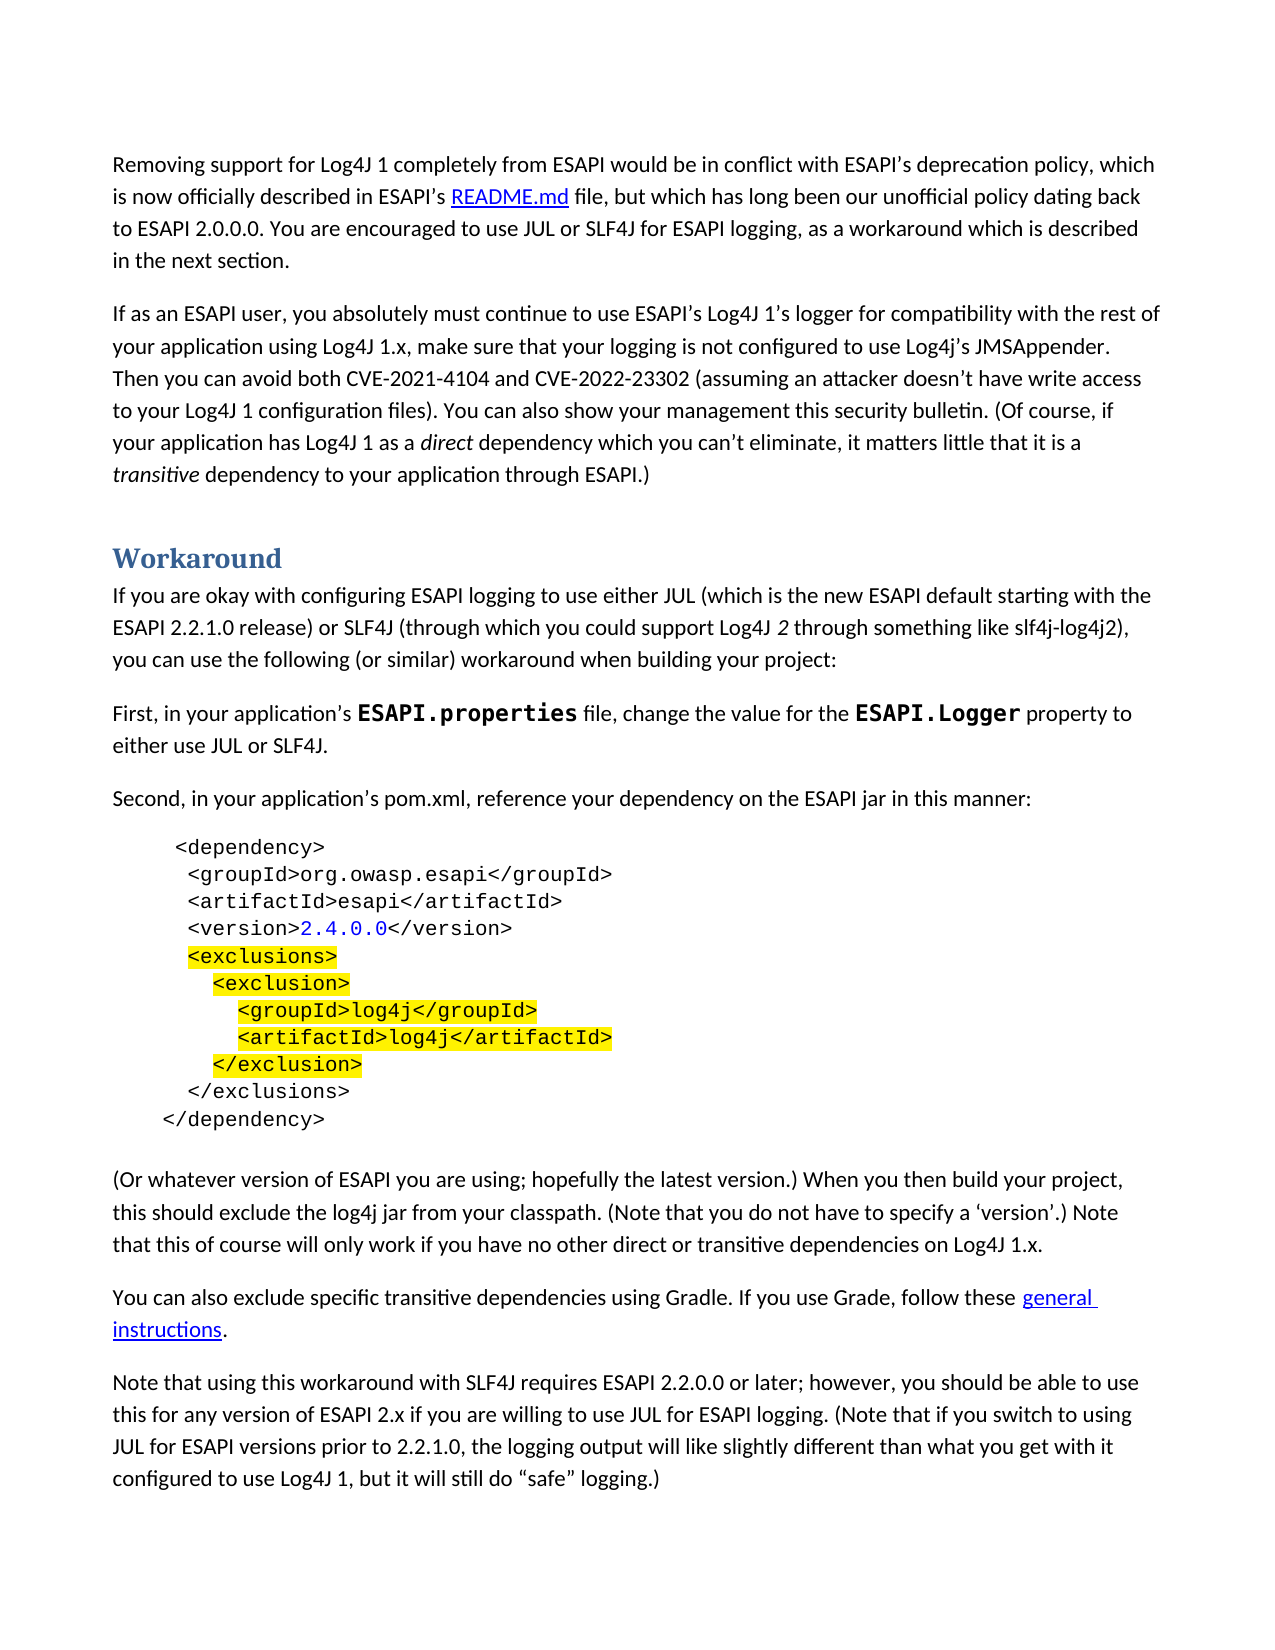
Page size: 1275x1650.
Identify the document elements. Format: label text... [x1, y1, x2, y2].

text Note that using this workaround with SLF4J requires ESAPI 2.2.0.0 or later; however, you should be able to use this for any version of ESAPI 2.x if you are willing to use JUL for ESAPI logging. (Note that if you switch to using JUL for ESAPI versions prior to 2.2.1.0, the logging output will like slightly different than what you get with it configured to use Log4J 1, but it will still do “safe” logging.) [112, 1368, 1162, 1493]
text <groupId>org.owasp.esapi</groupId> [112, 864, 1162, 888]
text First, in your application’s ESAPI.properties file, change the value for the ESAPI.Logger property to either use JUL or SLF4J. [112, 699, 1162, 759]
text </exclusion> [112, 1054, 1162, 1078]
text <dependency> [112, 837, 1162, 861]
text If you are okay with configuring ESAPI logging to use either JUL (which is the new ESAPI default starting with the ESAPI 2.2.1.0 release) or SLF4J (through which you could support Log4J 2 through something like slf4j-log4j2), you can use the following (or similar) workaround when building your project: [112, 581, 1162, 674]
subtitle Workaround [112, 543, 1162, 576]
text You can also exclude specific transitive dependencies using Gradle. If you use Grade, follow these general instructions. [112, 1283, 1162, 1343]
text <groupId>log4j</groupId> [112, 1000, 1162, 1024]
text Second, in your application’s pom.xml, reference your dependency on the ESAPI jar in this manner: [112, 784, 1162, 812]
text <artifactId>log4j</artifactId> [112, 1027, 1162, 1051]
text </exclusions> [112, 1082, 1162, 1105]
text <exclusions> [112, 946, 1162, 969]
text Removing support for Log4J 1 completely from ESAPI would be in conflict with ESAPI’s deprecation policy, which is now officially described in ESAPI’s README.md file, but which has long been our unofficial policy dating back to ESAPI 2.0.0.0. You are encouraged to use JUL or SLF4J for ESAPI logging, as a workaround which is described in the next section. [112, 150, 1162, 274]
text </dependency> [112, 1109, 1162, 1132]
text <exclusion> [112, 973, 1162, 996]
text If as an ESAPI user, you absolutely must continue to use ESAPI’s Log4J 1’s logger for compatibility with the rest of your application using Log4J 1.x, make sure that your logging is not configured to use Log4j’s JMSAppender. Then you can avoid both CVE-2021-4104 and CVE-2022-23302 (assuming an attacker doesn’t have write access to your Log4J 1 configuration files). You can also show your management this security bulletin. (Of course, if your application has Log4J 1 as a direct dependency which you can’t eliminate, it matters little that it is a transitive dependency to your application through ESAPI.) [112, 299, 1162, 488]
text <version>2.4.0.0</version> [112, 918, 1162, 942]
text (Or whatever version of ESAPI you are using; hopefully the latest version.) When you then build your project, this should exclude the log4j jar from your classpath. (Note that you do not have to specify a ‘version’.) Note that this of course will only work if you have no other direct or transitive dependencies on Log4J 1.x. [112, 1165, 1162, 1258]
text <artifactId>esapi</artifactId> [112, 891, 1162, 915]
